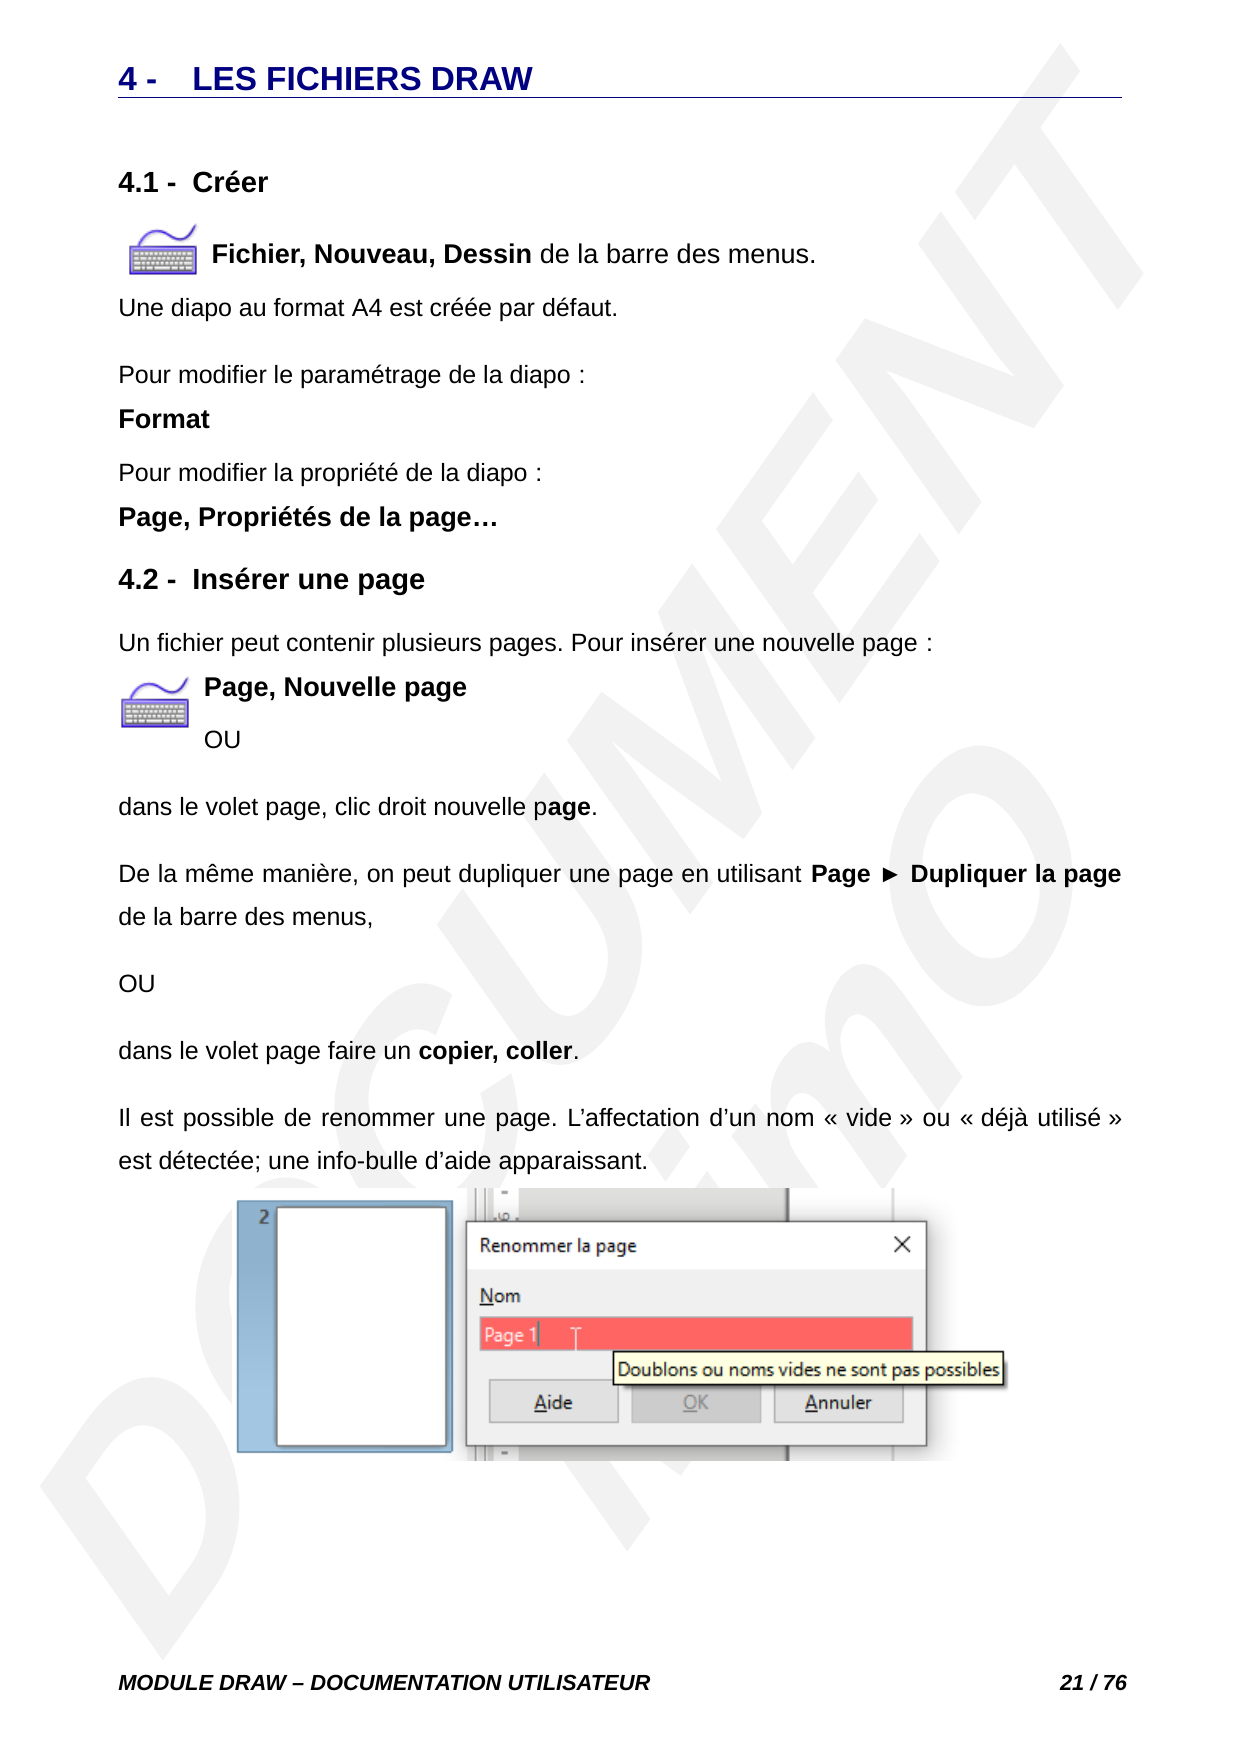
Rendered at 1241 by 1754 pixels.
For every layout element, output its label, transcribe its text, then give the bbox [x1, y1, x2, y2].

text dans le volet page, clic droit nouvelle page. [118, 792, 1122, 821]
subtitle Insérer une page [118, 562, 1122, 596]
text OU [118, 726, 1122, 754]
text Pour modifier le paramétrage de la diapo : [118, 360, 1122, 389]
text De la même manière, on peut dupliquer une page en utilisant Page ► Dupliquer la page de la barre des menus, [118, 859, 1122, 931]
text Il est possible de renommer une page. L’affectation d’un nom « vide » ou « déjà utilisé » est détectée; une info-bulle d’aide apparaissant. [118, 1102, 1122, 1174]
text Une diapo au format A4 est créée par défaut. [118, 293, 1122, 322]
text Page, Propriétés de la page… [118, 501, 1122, 533]
text Pour modifier la propriété de la diapo : [118, 458, 1122, 487]
text Un fichier peut contenir plusieurs pages. Pour insérer une nouvelle page : [118, 627, 1122, 656]
picture [125, 213, 200, 289]
picture [117, 666, 192, 742]
text Fichier, Nouveau, Dessin de la barre des menus. [200, 238, 1122, 270]
text dans le volet page faire un copier, coller. [118, 1036, 1122, 1064]
text Format [118, 403, 1122, 434]
subtitle Créer [118, 166, 1122, 199]
subtitle Les fichiers Draw [118, 59, 1122, 97]
text Page, Nouvelle page [192, 671, 1122, 702]
picture [232, 1188, 1009, 1461]
text OU [118, 969, 1122, 998]
